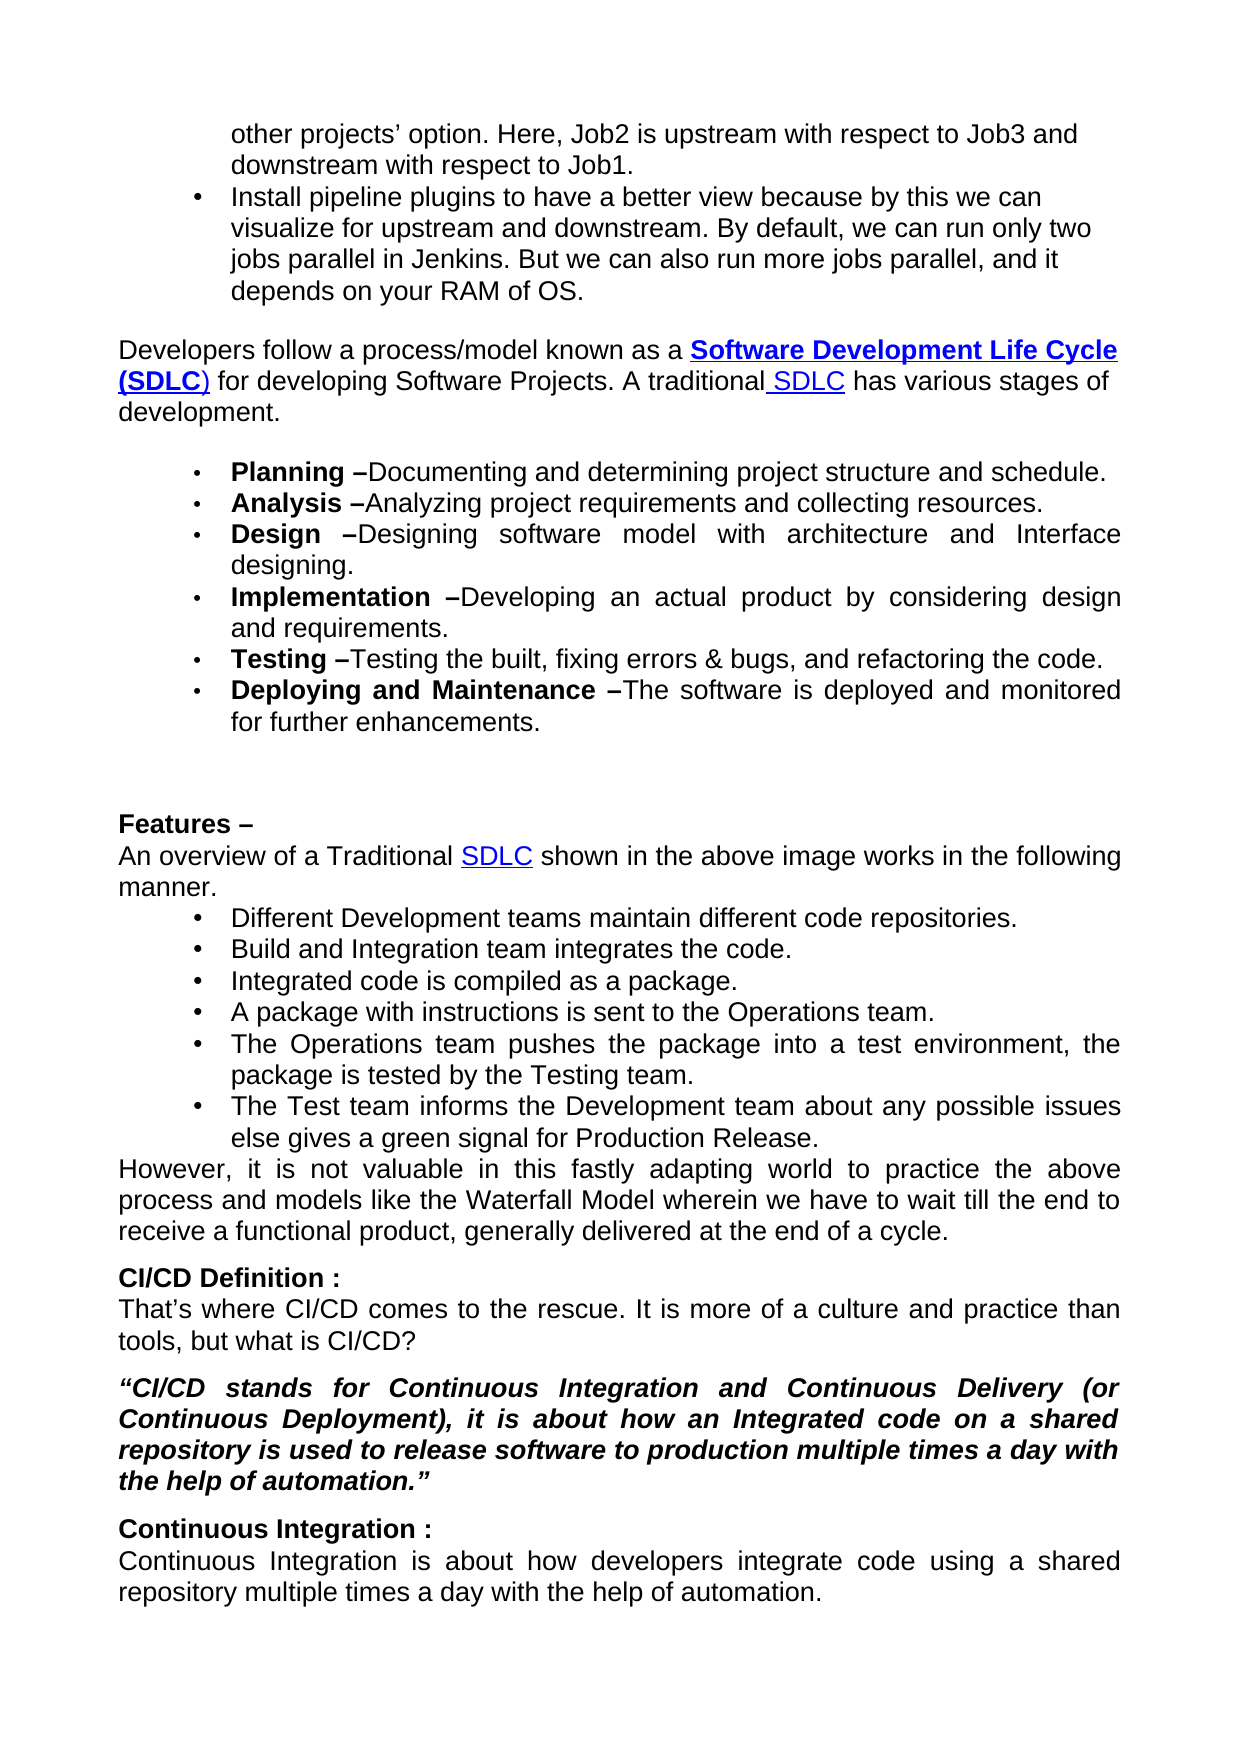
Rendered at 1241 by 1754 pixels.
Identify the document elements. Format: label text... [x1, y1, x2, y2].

text However, it is not valuable in this fastly adapting world to practice the above process and models like the Waterfall Model wherein we have to wait till the end to receive a functional product, generally delivered at the end of a cycle. [118, 1153, 1122, 1247]
text CI/CD Definition : [118, 1262, 1122, 1293]
list Testing –Testing the built, fixing errors & bugs, and refactoring the code. [193, 643, 1122, 674]
text That’s where CI/CD comes to the rescue. It is more of a culture and practice than tools, but what is CI/CD? [118, 1293, 1122, 1356]
list Analysis –Analyzing project requirements and collecting resources. [193, 487, 1122, 518]
text An overview of a Traditional SDLC shown in the above image works in the following manner. [118, 840, 1122, 902]
list Build and Integration team integrates the code. [193, 933, 1122, 965]
list Integrated code is compiled as a package. [193, 965, 1122, 996]
list A package with instructions is sent to the Operations team. [193, 996, 1122, 1028]
list Planning –Documenting and determining project structure and schedule. [193, 456, 1122, 487]
list The Test team informs the Development team about any possible issues else gives a green signal for Production Release. [193, 1090, 1122, 1153]
text Features – [118, 808, 1122, 840]
list other projects’ option. Here, Job2 is upstream with respect to Job3 and downstream with respect to Job1. [193, 118, 1122, 181]
list Design –Designing software model with architecture and Interface designing. [193, 518, 1122, 581]
list Deploying and Maintenance –The software is deployed and monitored for further enhancements. [193, 674, 1122, 737]
text Continuous Integration is about how developers integrate code using a shared repository multiple times a day with the help of automation. [118, 1544, 1122, 1607]
text Continuous Integration : [118, 1513, 1122, 1544]
text Developers follow a process/model known as a Software Development Life Cycle (SDLCHYPERLINK "https://www.geeksforgeeks.org/software-development-life-cycle-sdlc/") for developing Software Projects. A traditional SDLC has various stages of development. [118, 334, 1122, 427]
list The Operations team pushes the package into a test environment, the package is tested by the Testing team. [193, 1028, 1122, 1090]
list Install pipeline plugins to have a better view because by this we can visualize for upstream and downstream. By default, we can run only two jobs parallel in Jenkins. But we can also run more jobs parallel, and it depends on your RAM of OS. [193, 181, 1122, 306]
text “CI/CD stands for Continuous Integration and Continuous Delivery (or Continuous Deployment), it is about how an Integrated code on a shared repository is used to release software to production multiple times a day with the help of automation.” [118, 1372, 1122, 1497]
list Different Development teams maintain different code repositories. [193, 902, 1122, 933]
list Implementation –Developing an actual product by considering design and requirements. [193, 581, 1122, 643]
